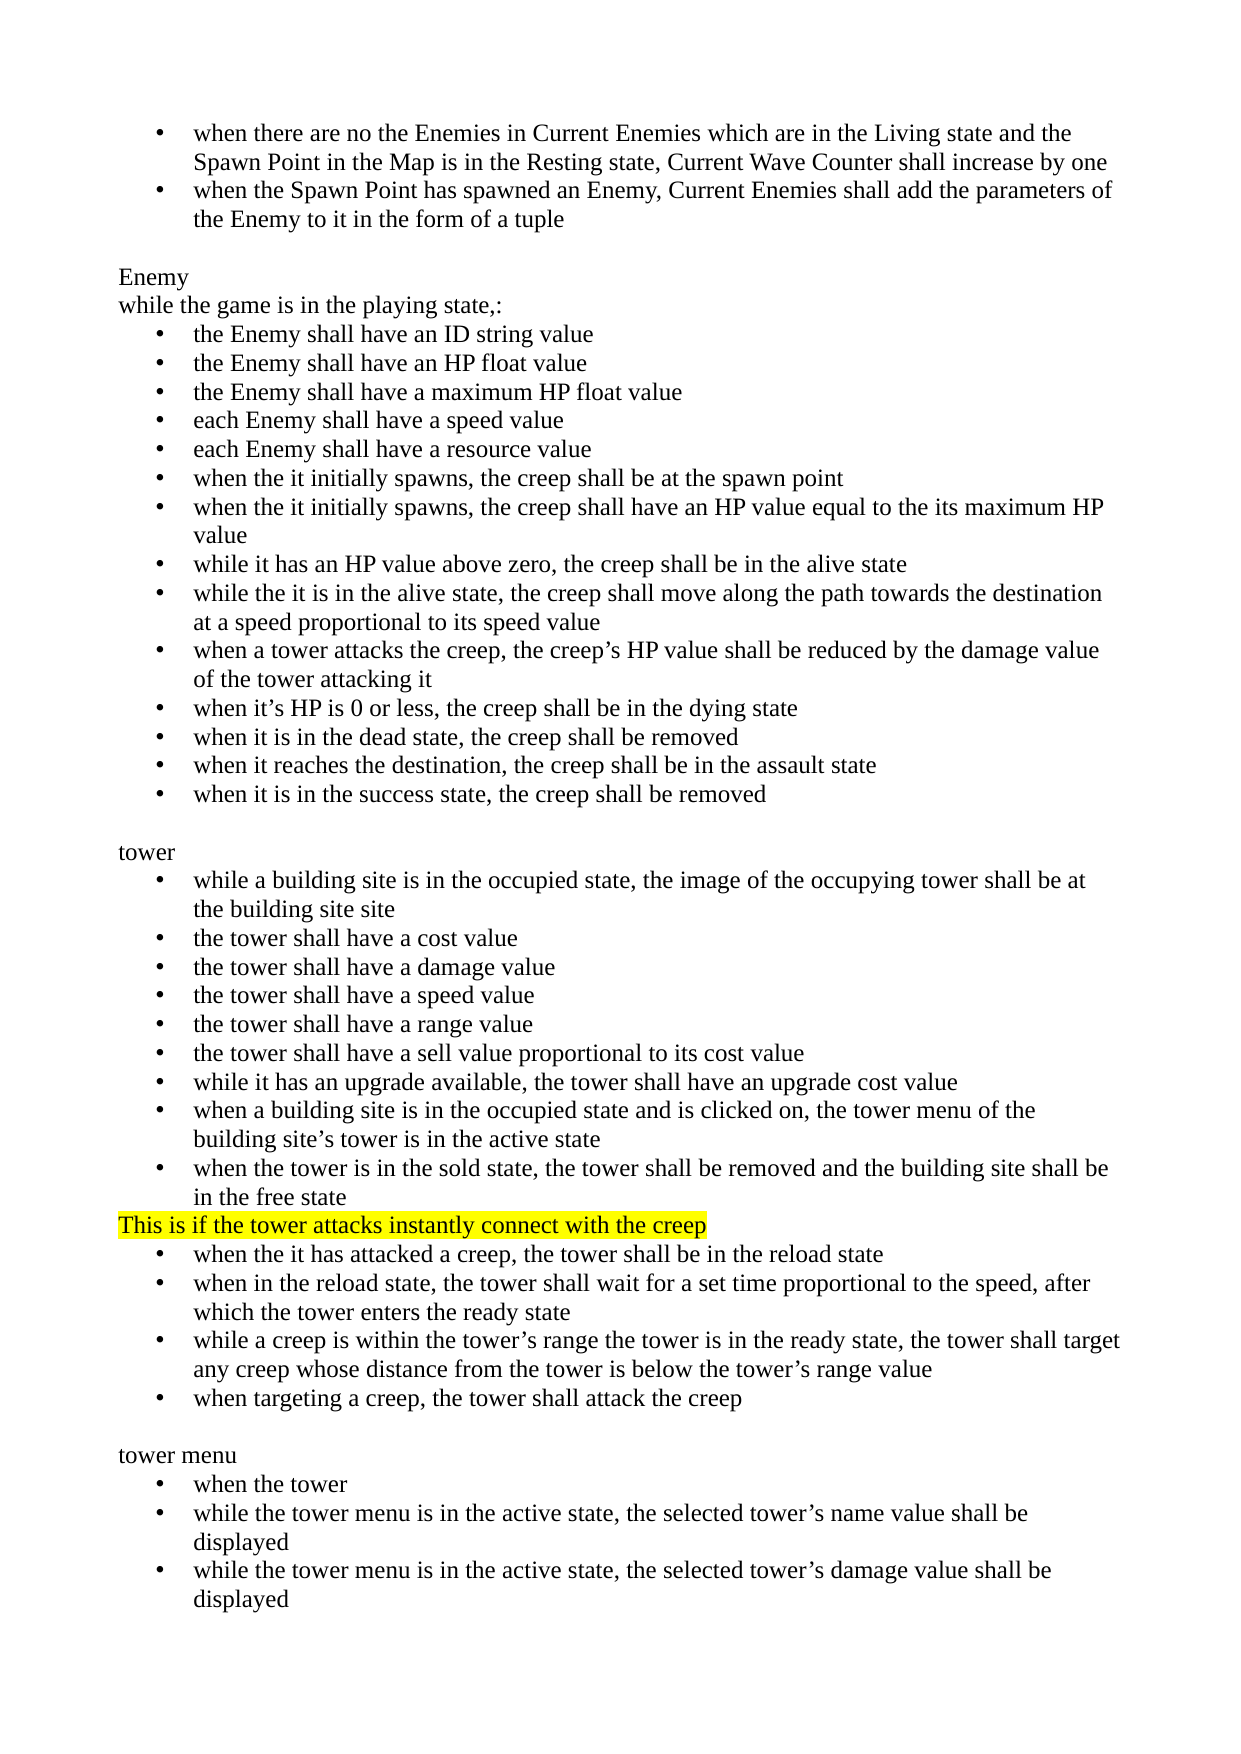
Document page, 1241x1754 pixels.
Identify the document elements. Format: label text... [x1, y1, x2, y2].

list each Enemy shall have a resource value [156, 434, 1122, 463]
list each Enemy shall have a speed value [156, 406, 1122, 434]
list while it has an upgrade available, the tower shall have an upgrade cost value [156, 1067, 1122, 1096]
text This is if the tower attacks instantly connect with the creep [118, 1211, 1122, 1239]
list while it has an HP value above zero, the creep shall be in the alive state [156, 549, 1122, 578]
list while the it is in the alive state, the creep shall move along the path towards the destination at a speed proportional to its speed value [156, 578, 1122, 636]
list when a building site is in the occupied state and is clicked on, the tower menu of the building site’s tower is in the active state [156, 1096, 1122, 1153]
list the tower shall have a cost value [156, 923, 1122, 952]
text Enemy [118, 262, 1122, 291]
text tower menu [118, 1441, 1122, 1469]
list when it is in the dead state, the creep shall be removed [156, 722, 1122, 751]
list the Enemy shall have an ID string value [156, 319, 1122, 348]
list when the Spawn Point has spawned an Enemy, Current Enemies shall add the parameters of the Enemy to it in the form of a tuple [156, 176, 1122, 233]
list when the tower is in the sold state, the tower shall be removed and the building site shall be in the free state [156, 1153, 1122, 1211]
list the tower shall have a sell value proportional to its cost value [156, 1038, 1122, 1067]
list when it’s HP is 0 or less, the creep shall be in the dying state [156, 693, 1122, 722]
list the tower shall have a range value [156, 1009, 1122, 1038]
list when a tower attacks the creep, the creep’s HP value shall be reduced by the damage value of the tower attacking it [156, 636, 1122, 693]
list when the tower [156, 1469, 1122, 1498]
list when there are no the Enemies in Current Enemies which are in the Living state and the Spawn Point in the Map is in the Resting state, Current Wave Counter shall increase by one [156, 118, 1122, 176]
list the Enemy shall have a maximum HP float value [156, 377, 1122, 406]
list when in the reload state, the tower shall wait for a set time proportional to the speed, after which the tower enters the ready state [156, 1268, 1122, 1326]
list when targeting a creep, the tower shall attack the creep [156, 1383, 1122, 1412]
list when it reaches the destination, the creep shall be in the assault state [156, 751, 1122, 779]
list while a creep is within the tower’s range the tower is in the ready state, the tower shall target any creep whose distance from the tower is below the tower’s range value [156, 1326, 1122, 1383]
list while the tower menu is in the active state, the selected tower’s name value shall be displayed [156, 1498, 1122, 1556]
text while the game is in the playing state,: [118, 291, 1122, 319]
list the tower shall have a speed value [156, 981, 1122, 1009]
list while the tower menu is in the active state, the selected tower’s damage value shall be displayed [156, 1556, 1122, 1613]
list when the it initially spawns, the creep shall be at the spawn point [156, 463, 1122, 492]
list while a building site is in the occupied state, the image of the occupying tower shall be at the building site site [156, 866, 1122, 923]
text tower [118, 837, 1122, 866]
list when the it initially spawns, the creep shall have an HP value equal to the its maximum HP value [156, 492, 1122, 549]
list the tower shall have a damage value [156, 952, 1122, 981]
list when it is in the success state, the creep shall be removed [156, 779, 1122, 808]
list when the it has attacked a creep, the tower shall be in the reload state [156, 1239, 1122, 1268]
list the Enemy shall have an HP float value [156, 348, 1122, 377]
